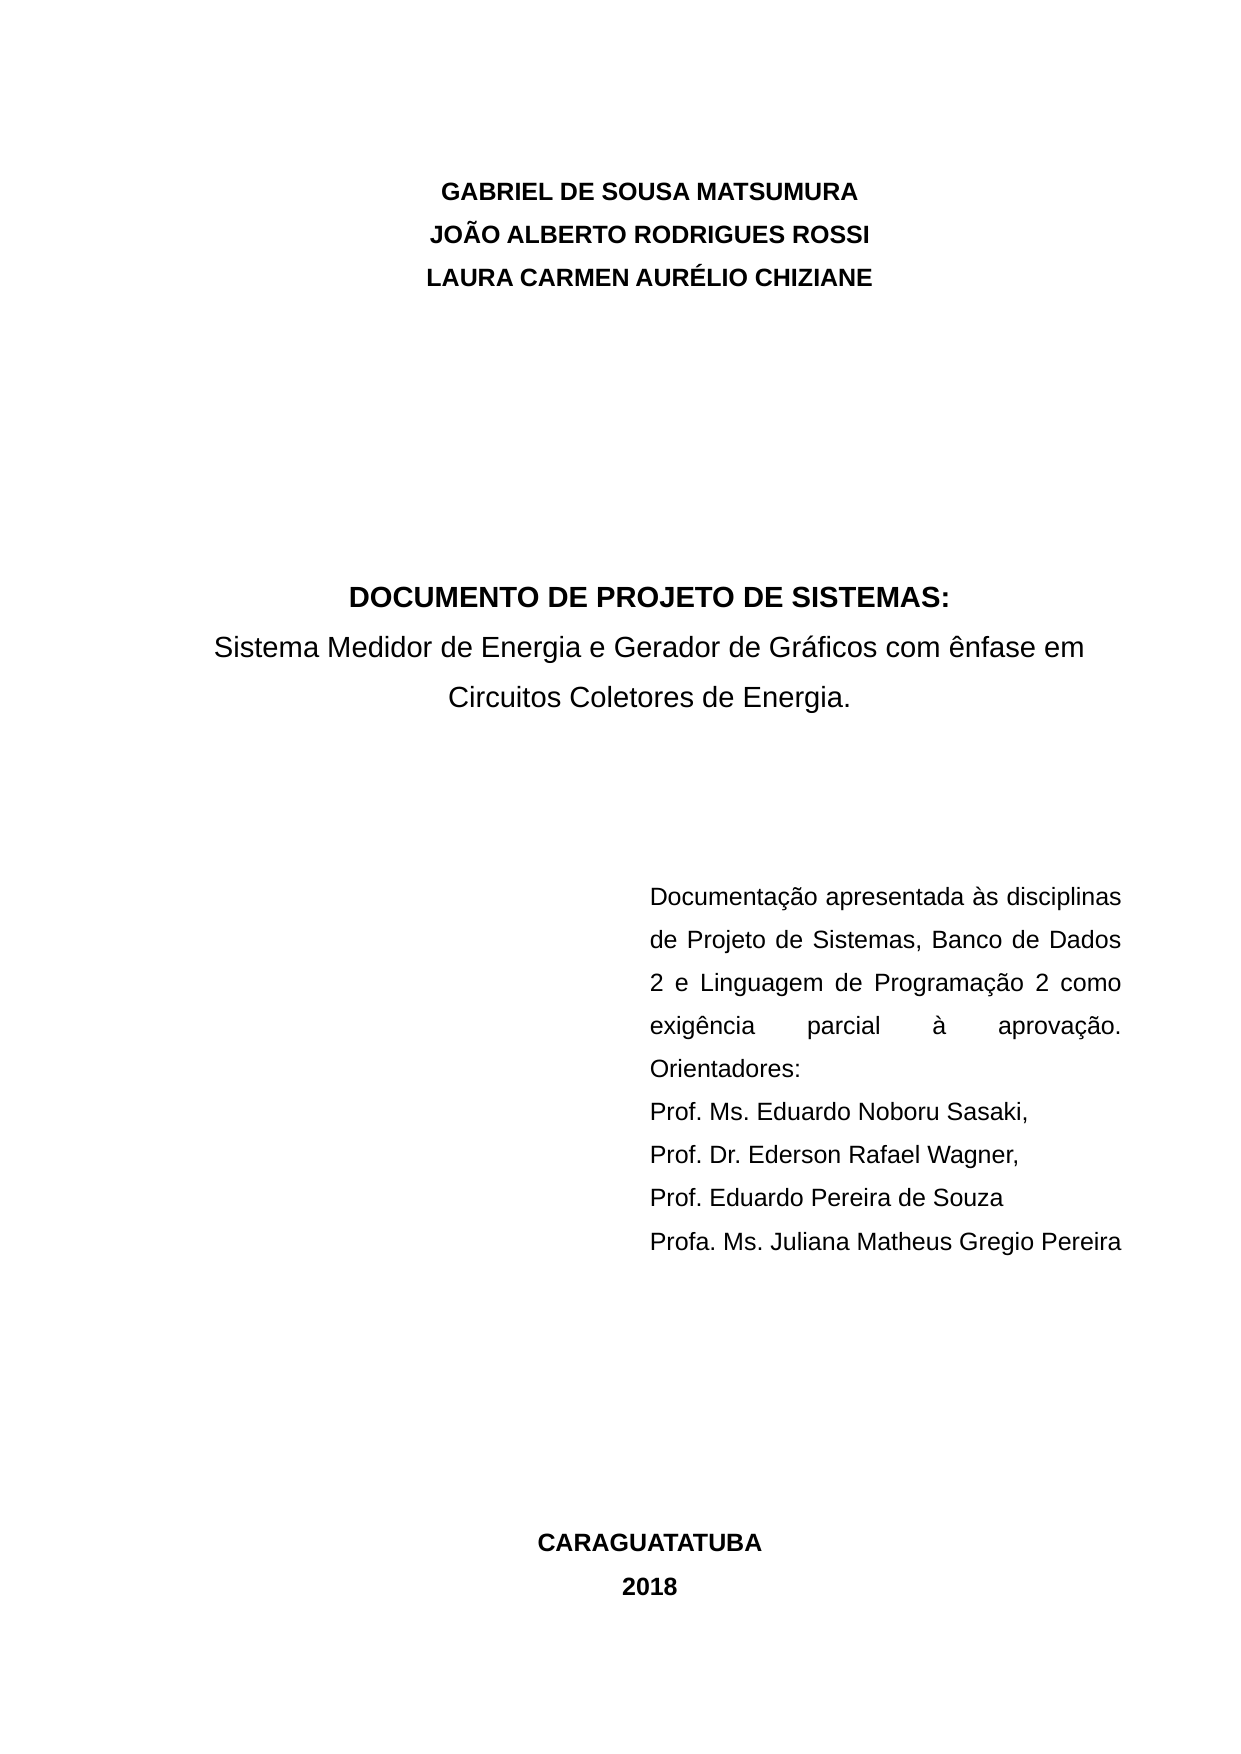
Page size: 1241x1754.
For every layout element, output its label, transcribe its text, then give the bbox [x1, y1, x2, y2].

text LAURA CARMEN AURÉLIO CHIZIANE [177, 263, 1122, 292]
text GABRIEL DE SOUSA MATSUMURA [177, 177, 1122, 206]
text Profa. Ms. Juliana Matheus Gregio Pereira [649, 1227, 1122, 1255]
text DOCUMENTO DE PROJETO DE SISTEMAS: [177, 580, 1122, 613]
text Prof. Eduardo Pereira de Souza [649, 1183, 1122, 1212]
text JOÃO ALBERTO RODRIGUES ROSSI [177, 220, 1122, 249]
text 2018 [177, 1572, 1122, 1600]
text Documentação apresentada às disciplinas de Projeto de Sistemas, Banco de Dados 2 e Linguagem de Programação 2 como exigência parcial à aprovação. Orientadores: [649, 882, 1122, 1083]
text CARAGUATATUBA [177, 1528, 1122, 1557]
text Prof. Dr. Ederson Rafael Wagner, [649, 1140, 1122, 1169]
text Sistema Medidor de Energia e Gerador de Gráficos com ênfase em Circuitos Coletores de Energia. [177, 630, 1122, 714]
text Prof. Ms. Eduardo Noboru Sasaki, [649, 1097, 1122, 1126]
